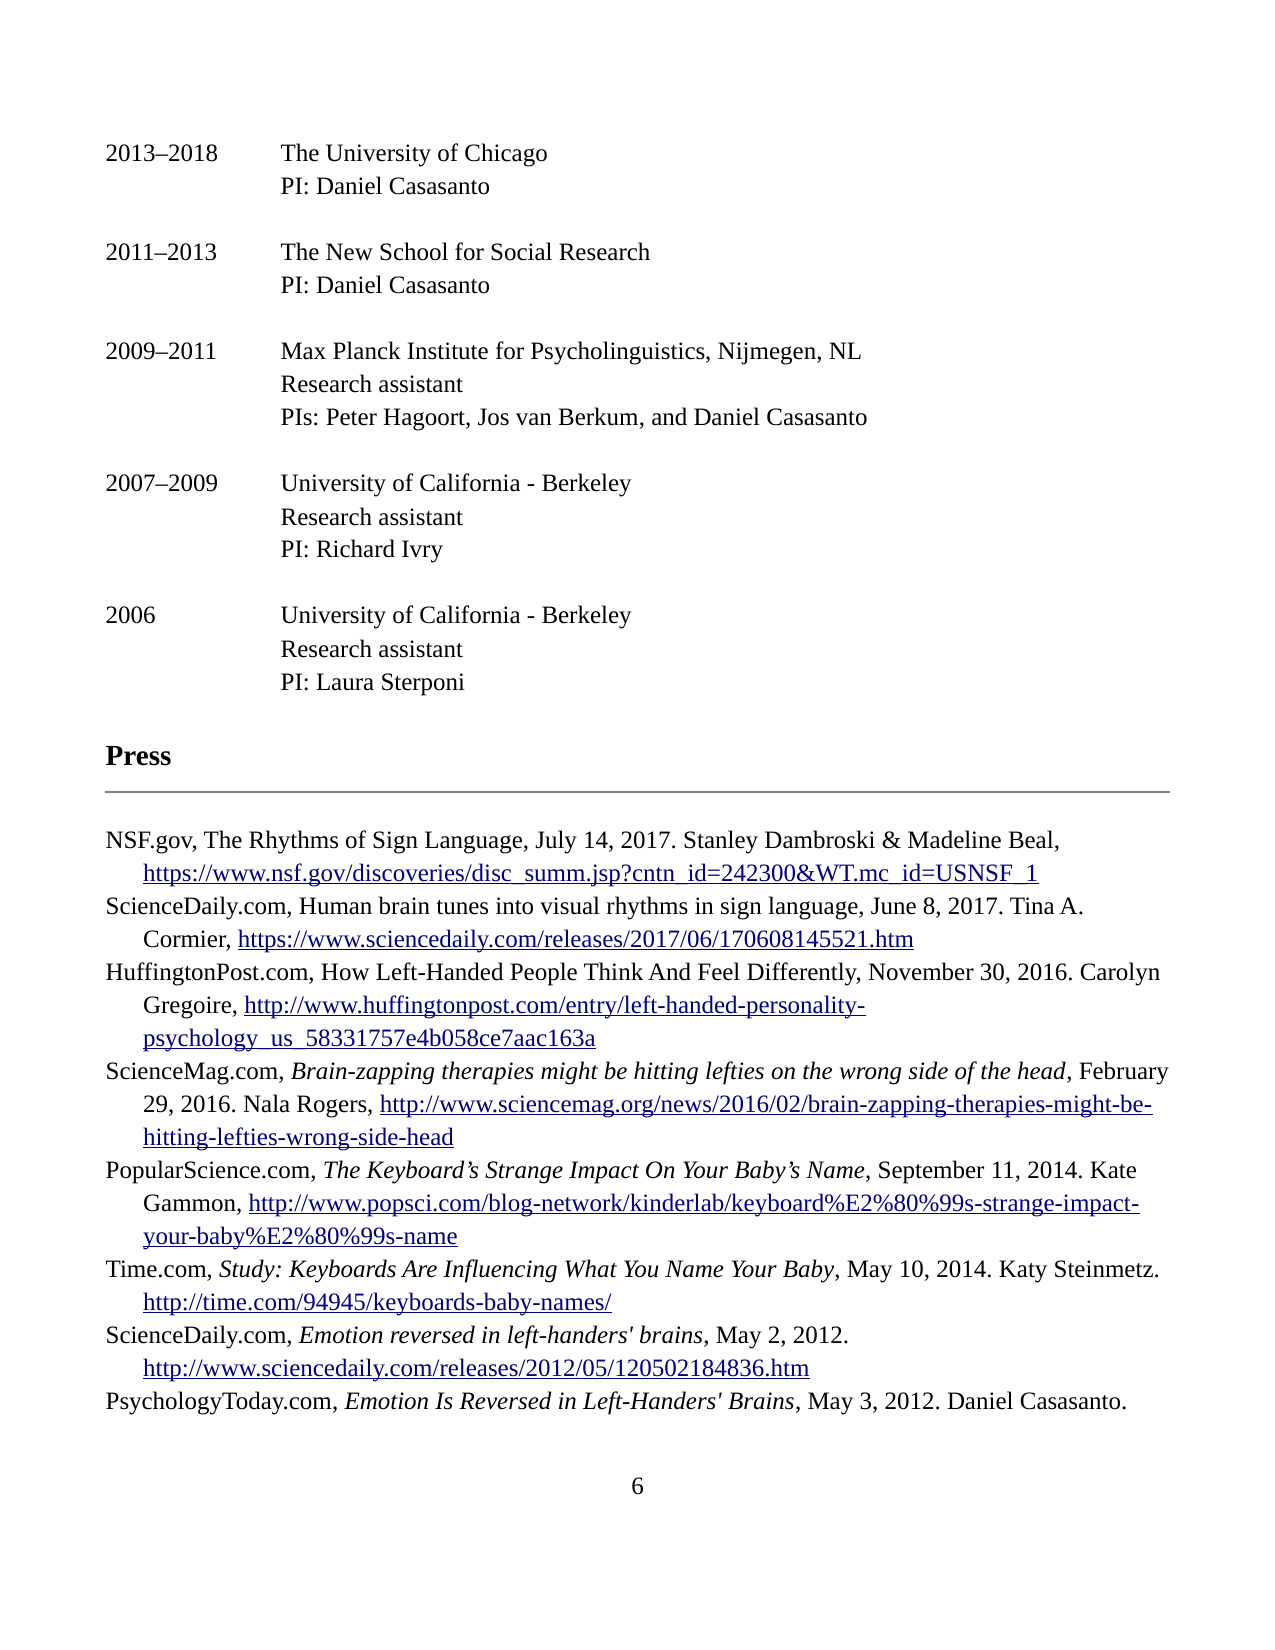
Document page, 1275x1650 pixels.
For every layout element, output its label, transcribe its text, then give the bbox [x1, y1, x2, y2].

text 2007–2009 University of California - Berkeley [105, 468, 1170, 497]
text NSF.gov, The Rhythms of Sign Language, July 14, 2017. Stanley Dambroski & Madeline Beal, https://www.nsf.gov/discoveries/disc_summ.jsp?cntn_id=242300&WT.mc_id=USNSF_1 [105, 825, 1170, 887]
text 2013–2018 The University of Chicago [105, 138, 1170, 167]
text Research assistant [105, 502, 1170, 530]
text ScienceMag.com, Brain-zapping therapies might be hitting lefties on the wrong side of the head, February 29, 2016. Nala Rogers, http://www.sciencemag.org/news/2016/02/brain-zapping-therapies-might-be-hitting-lefties-wrong-side-head [105, 1056, 1170, 1151]
text HuffingtonPost.com, How Left-Handed People Think And Feel Differently, November 30, 2016. Carolyn Gregoire, http://www.huffingtonpost.com/entry/left-handed-personality-psychology_us_58331757e4b058ce7aac163a [105, 957, 1170, 1052]
text PIs: Peter Hagoort, Jos van Berkum, and Daniel Casasanto [105, 402, 1170, 431]
text 2009–2011 Max Planck Institute for Psycholinguistics, Nijmegen, NL [105, 336, 1170, 365]
text Time.com, Study: Keyboards Are Influencing What You Name Your Baby, May 10, 2014. Katy Steinmetz. http://time.com/94945/keyboards-baby-names/ [105, 1254, 1170, 1316]
text ScienceDaily.com, Human brain tunes into visual rhythms in sign language, June 8, 2017. Tina A. Cormier, https://www.sciencedaily.com/releases/2017/06/170608145521.htm [105, 891, 1170, 953]
text PsychologyToday.com, Emotion Is Reversed in Left-Handers' Brains, May 3, 2012. Daniel Casasanto. [105, 1386, 1170, 1415]
text PopularScience.com, The Keyboard’s Strange Impact On Your Baby’s Name, September 11, 2014. Kate Gammon, http://www.popsci.com/blog-network/kinderlab/keyboard%E2%80%99s-strange-impact-your-baby%E2%80%99s-name [105, 1155, 1170, 1250]
text PI: Laura Sterponi [105, 667, 1170, 695]
text ScienceDaily.com, Emotion reversed in left-handers' brains, May 2, 2012. http://www.sciencedaily.com/releases/2012/05/120502184836.htm [105, 1320, 1170, 1382]
text PI: Daniel Casasanto [105, 171, 1170, 200]
text PI: Daniel Casasanto [105, 270, 1170, 299]
text Research assistant [105, 634, 1170, 662]
text Press [105, 738, 1170, 772]
text PI: Richard Ivry [105, 534, 1170, 563]
text Research assistant [105, 369, 1170, 398]
text 2006 University of California - Berkeley [105, 601, 1170, 629]
text 2011–2013 The New School for Social Research [105, 237, 1170, 266]
